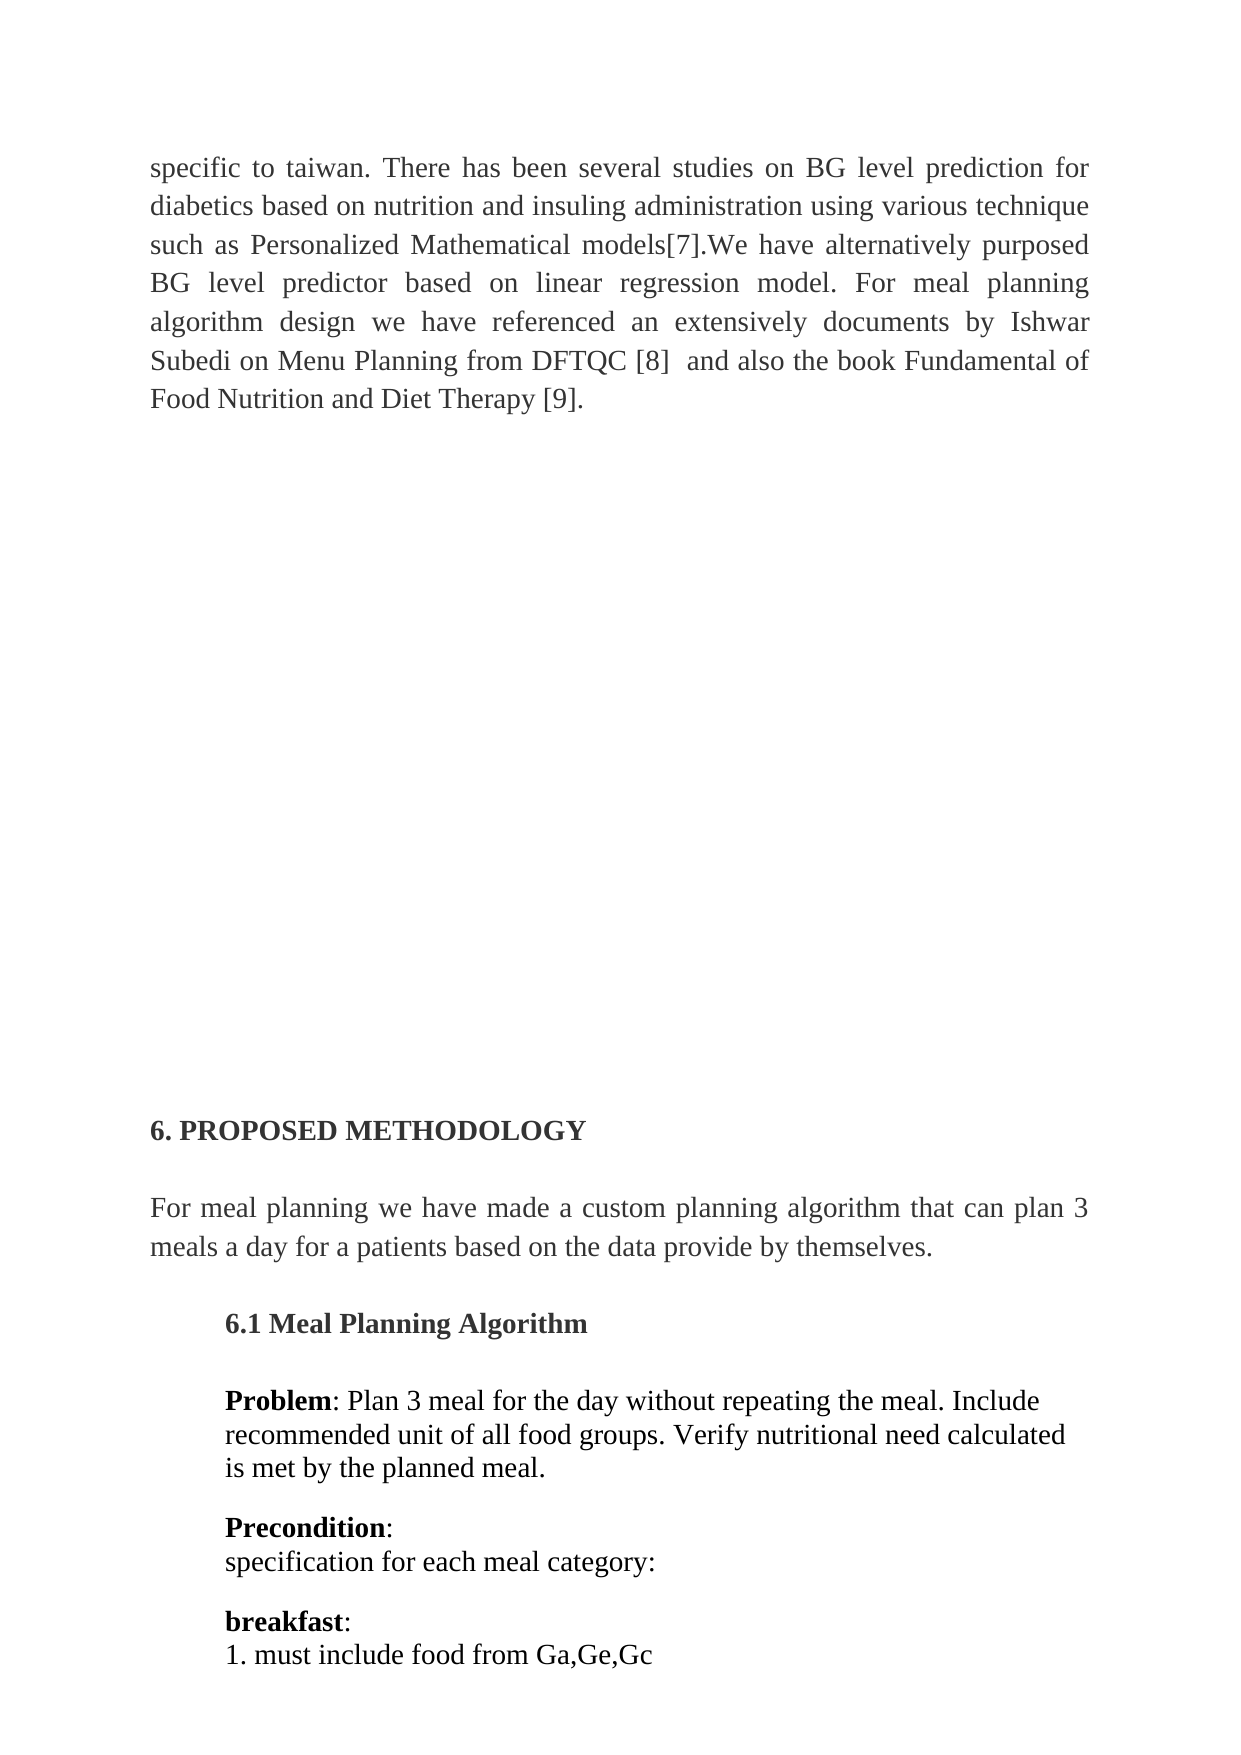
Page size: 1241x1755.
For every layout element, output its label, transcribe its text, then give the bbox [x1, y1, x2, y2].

text For meal planning we have made a custom planning algorithm that can plan 3 meals a day for a patients based on the data provide by themselves. [150, 1191, 1090, 1263]
text 1. must include food from Ga,Ge,Gc [225, 1637, 1090, 1671]
text specific to taiwan. There has been several studies on BG level prediction for diabetics based on nutrition and insuling administration using various technique such as Personalized Mathematical models[7].We have alternatively purposed BG level predictor based on linear regression model. For meal planning algorithm design we have referenced an extensively documents by Ishwar Subedi on Menu Planning from DFTQC [8] and also the book Fundamental of Food Nutrition and Diet Therapy [9]. [150, 150, 1090, 415]
text specification for each meal category: [225, 1544, 1090, 1577]
text 6. PROPOSED METHODOLOGY [150, 1113, 1090, 1147]
text 6.1 Meal Planning Algorithm [150, 1306, 1090, 1340]
text Problem: Plan 3 meal for the day without repeating the meal. Include recommended unit of all food groups. Verify nutritional need calculated is met by the planned meal. [225, 1383, 1090, 1484]
text breakfast: [225, 1604, 1090, 1637]
text Precondition: [225, 1510, 1090, 1544]
